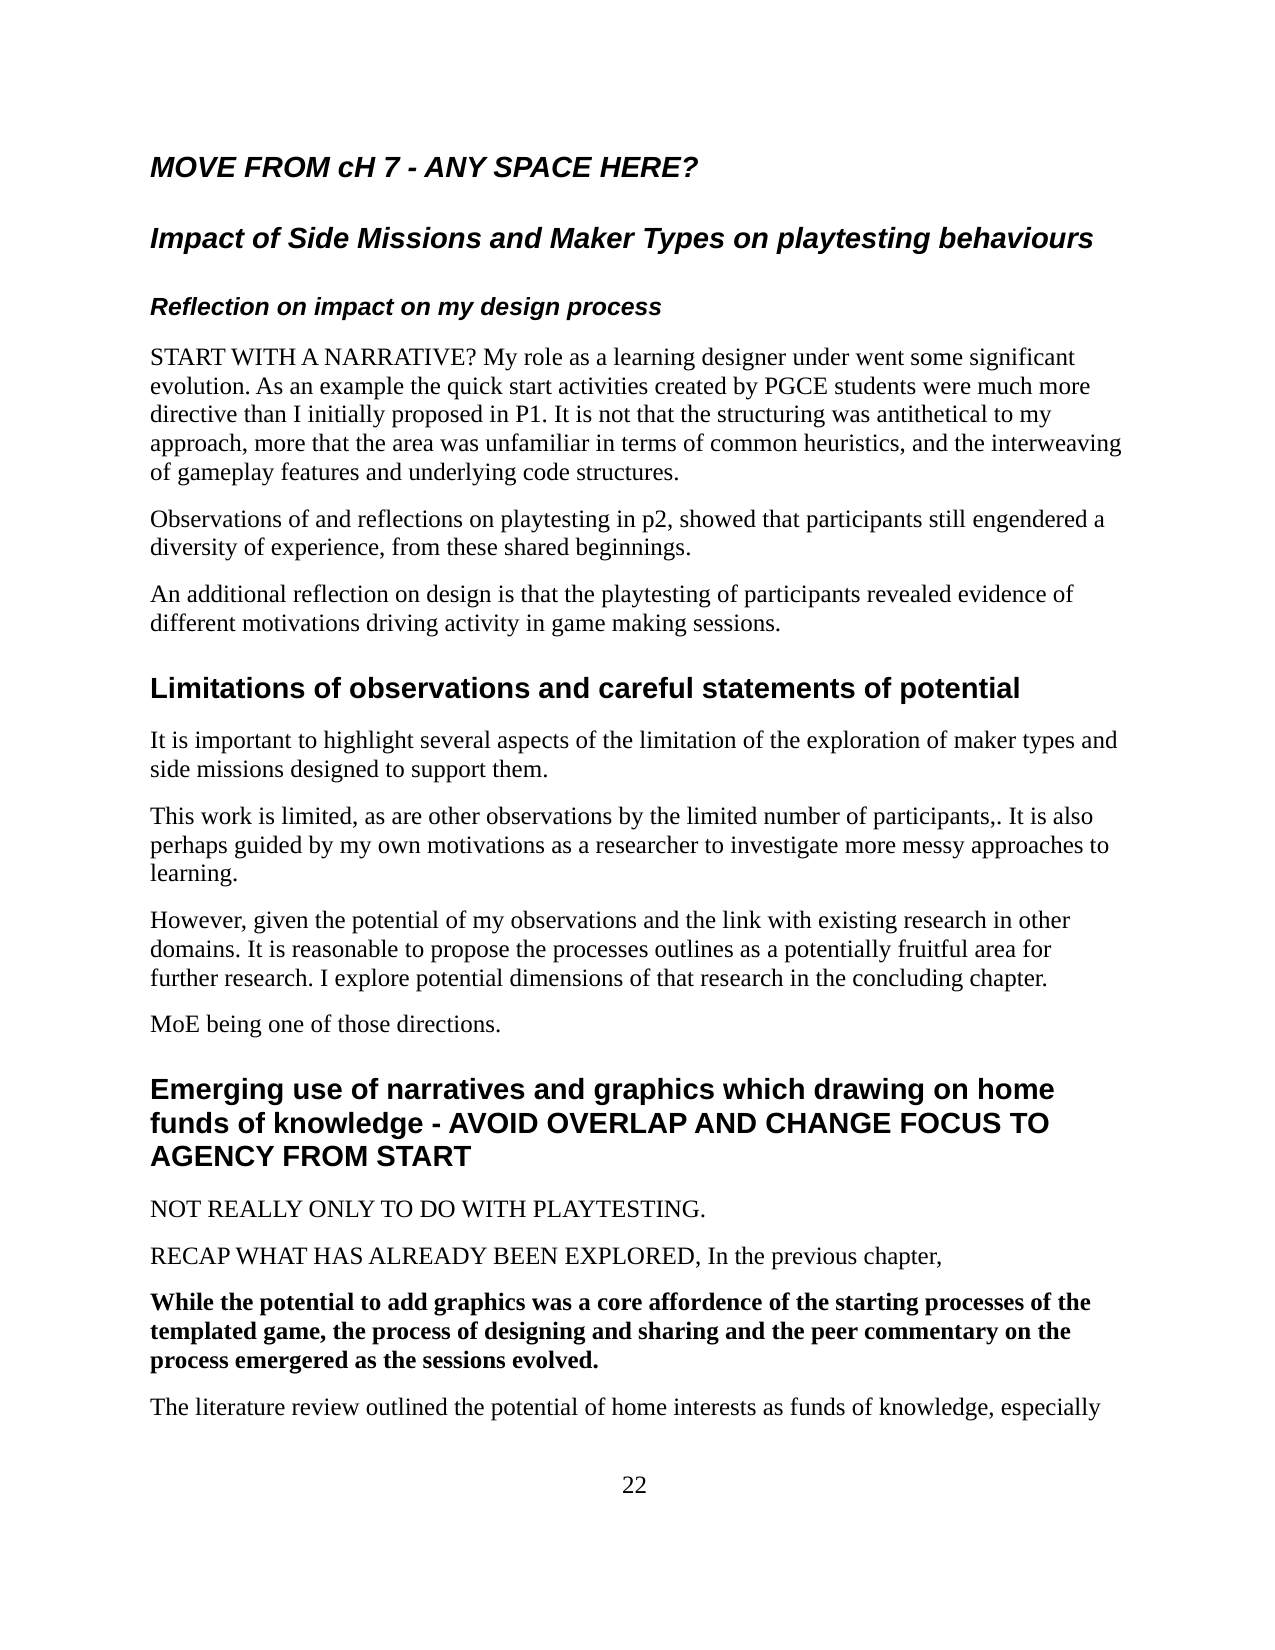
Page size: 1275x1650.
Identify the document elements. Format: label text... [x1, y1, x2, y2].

text RECAP WHAT HAS ALREADY BEEN EXPLORED, In the previous chapter, [150, 1241, 1125, 1269]
text While the potential to add graphics was a core affordence of the starting processes of the templated game, the process of designing and sharing and the peer commentary on the process emergered as the sessions evolved. [150, 1287, 1125, 1374]
text This work is limited, as are other observations by the limited number of participants,. It is also perhaps guided by my own motivations as a researcher to investigate more messy approaches to learning. [150, 801, 1125, 887]
subtitle Limitations of observations and careful statements of potential [150, 671, 1125, 704]
subtitle MOVE FROM cH 7 - ANY SPACE HERE? [150, 150, 1125, 183]
subtitle Emerging use of narratives and graphics which drawing on home funds of knowledge - AVOID OVERLAP AND CHANGE FOCUS TO AGENCY FROM START [150, 1072, 1125, 1173]
text Observations of and reflections on playtesting in p2, showed that participants still engendered a diversity of experience, from these shared beginnings. [150, 504, 1125, 561]
text START WITH A NARRATIVE? My role as a learning designer under went some significant evolution. As an example the quick start activities created by PGCE students were much more directive than I initially proposed in P1. It is not that the structuring was antithetical to my approach, more that the area was unfamiliar in terms of common heuristics, and the interweaving of gameplay features and underlying code structures. [150, 342, 1125, 486]
subtitle Impact of Side Missions and Maker Types on playtesting behaviours [150, 221, 1125, 254]
text However, given the potential of my observations and the link with existing research in other domains. It is reasonable to propose the processes outlines as a potentially fruitful area for further research. I explore potential dimensions of that research in the concluding chapter. [150, 905, 1125, 991]
subtitle Reflection on impact on my design process [150, 292, 1125, 321]
text MoE being one of those directions. [150, 1009, 1125, 1038]
text NOT REALLY ONLY TO DO WITH PLAYTESTING. [150, 1194, 1125, 1223]
text An additional reflection on design is that the playtesting of participants revealed evidence of different motivations driving activity in game making sessions. [150, 579, 1125, 637]
text The literature review outlined the potential of home interests as funds of knowledge, especially [150, 1392, 1125, 1420]
text It is important to highlight several aspects of the limitation of the exploration of maker types and side missions designed to support them. [150, 726, 1125, 783]
